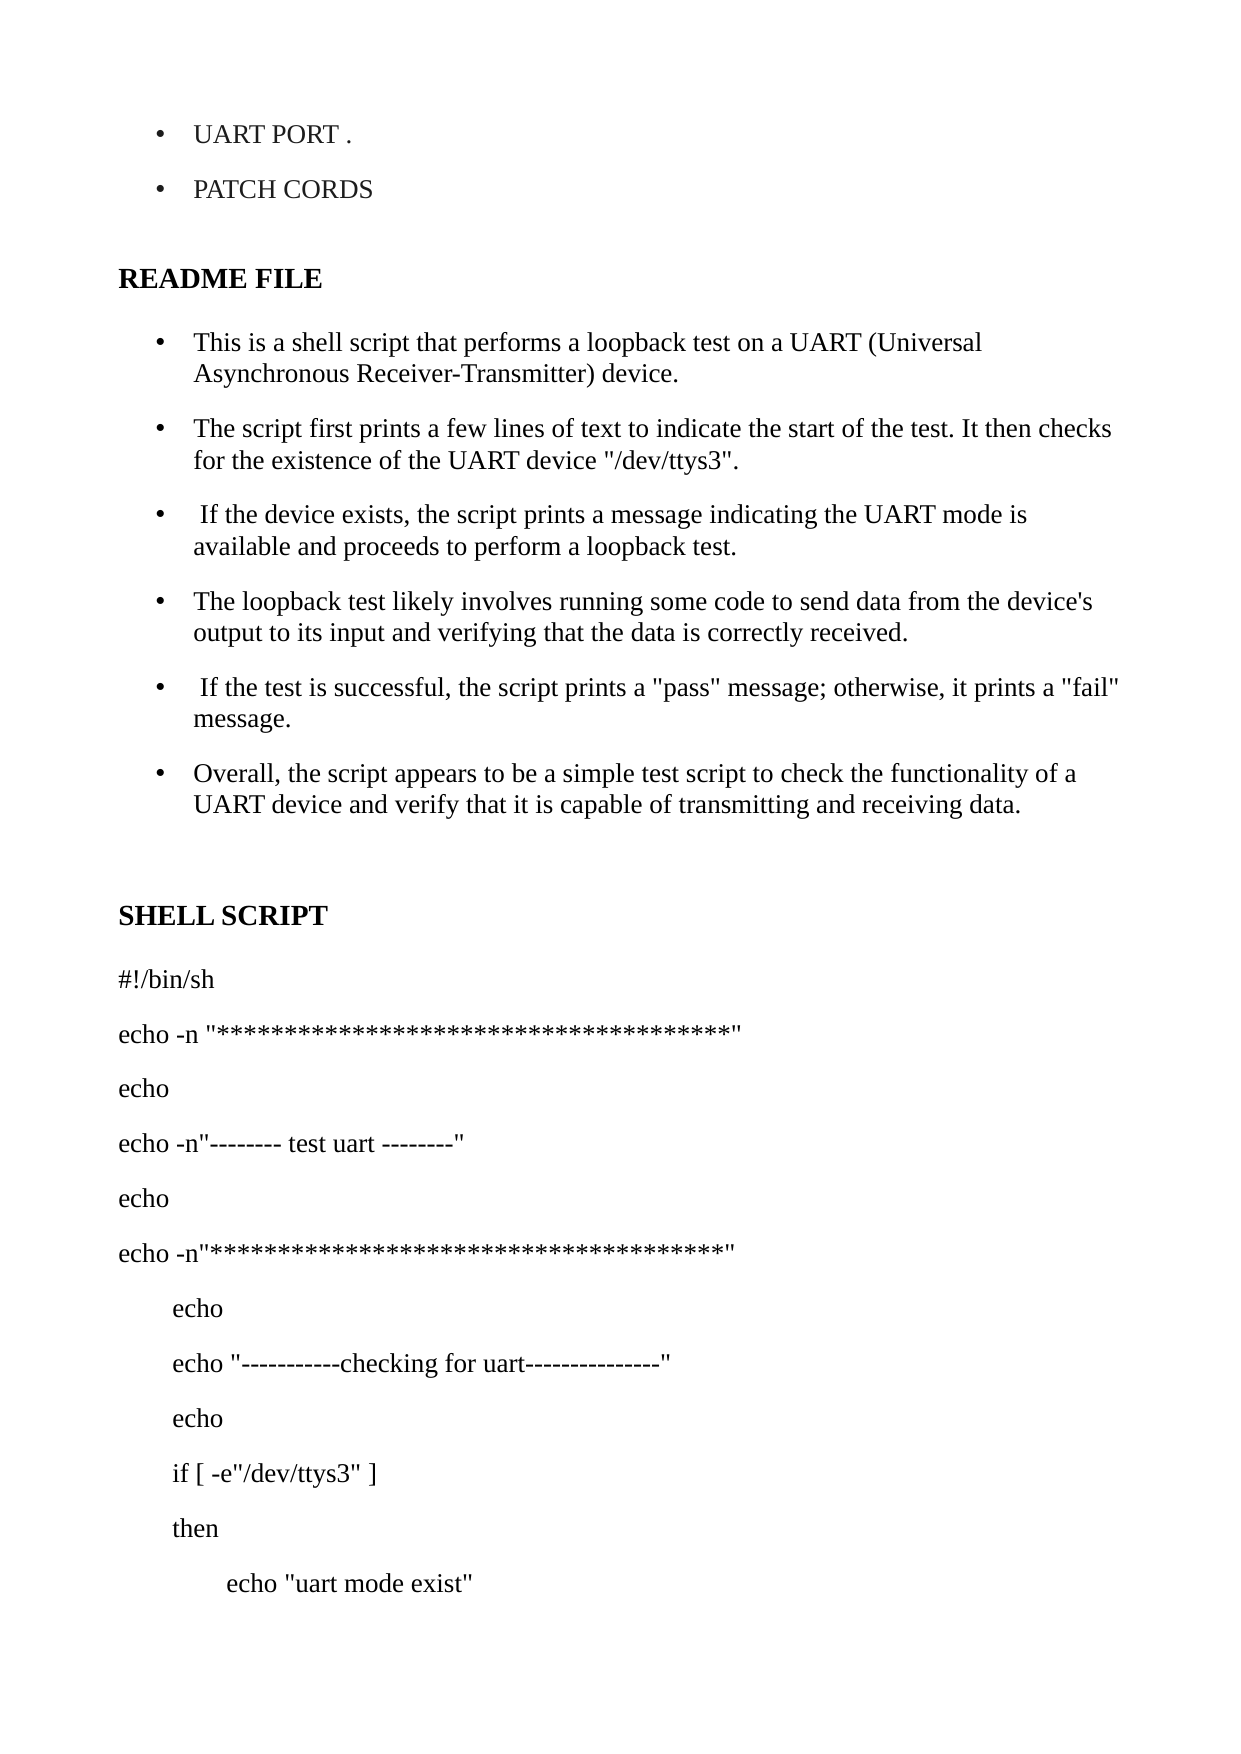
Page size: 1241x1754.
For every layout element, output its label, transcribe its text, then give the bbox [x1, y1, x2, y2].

text echo [118, 1182, 1122, 1213]
list UART PORT . [156, 118, 1122, 149]
text echo -n"-------- test uart --------" [118, 1127, 1122, 1159]
text echo [118, 1402, 1122, 1433]
text #!/bin/sh [118, 963, 1122, 994]
text echo -n "**************************************" [118, 1018, 1122, 1049]
text echo [118, 1292, 1122, 1323]
text echo -n"**************************************" [118, 1237, 1122, 1268]
list The script first prints a few lines of text to indicate the start of the test. It then checks for the existence of the UART device "/dev/ttys3". [156, 412, 1122, 475]
list If the device exists, the script prints a message indicating the UART mode is available and proceeds to perform a loopback test. [156, 499, 1122, 561]
list If the test is successful, the script prints a "pass" message; otherwise, it prints a "fail" message. [156, 671, 1122, 733]
list This is a shell script that performs a loopback test on a UART (Universal Asynchronous Receiver-Transmitter) device. [156, 326, 1122, 389]
text then [118, 1512, 1122, 1543]
text echo [118, 1073, 1122, 1104]
list PATCH CORDS [156, 173, 1122, 204]
text README FILE [118, 262, 1122, 295]
text echo "uart mode exist" [118, 1567, 1122, 1598]
list The loopback test likely involves running some code to send data from the device's output to its input and verifying that the data is correctly received. [156, 585, 1122, 647]
text if [ -e"/dev/ttys3" ] [118, 1457, 1122, 1488]
text echo "-----------checking for uart---------------" [118, 1347, 1122, 1378]
list Overall, the script appears to be a simple test script to check the functionality of a UART device and verify that it is capable of transmitting and receiving data. [156, 757, 1122, 819]
text SHELL SCRIPT [118, 898, 1122, 932]
